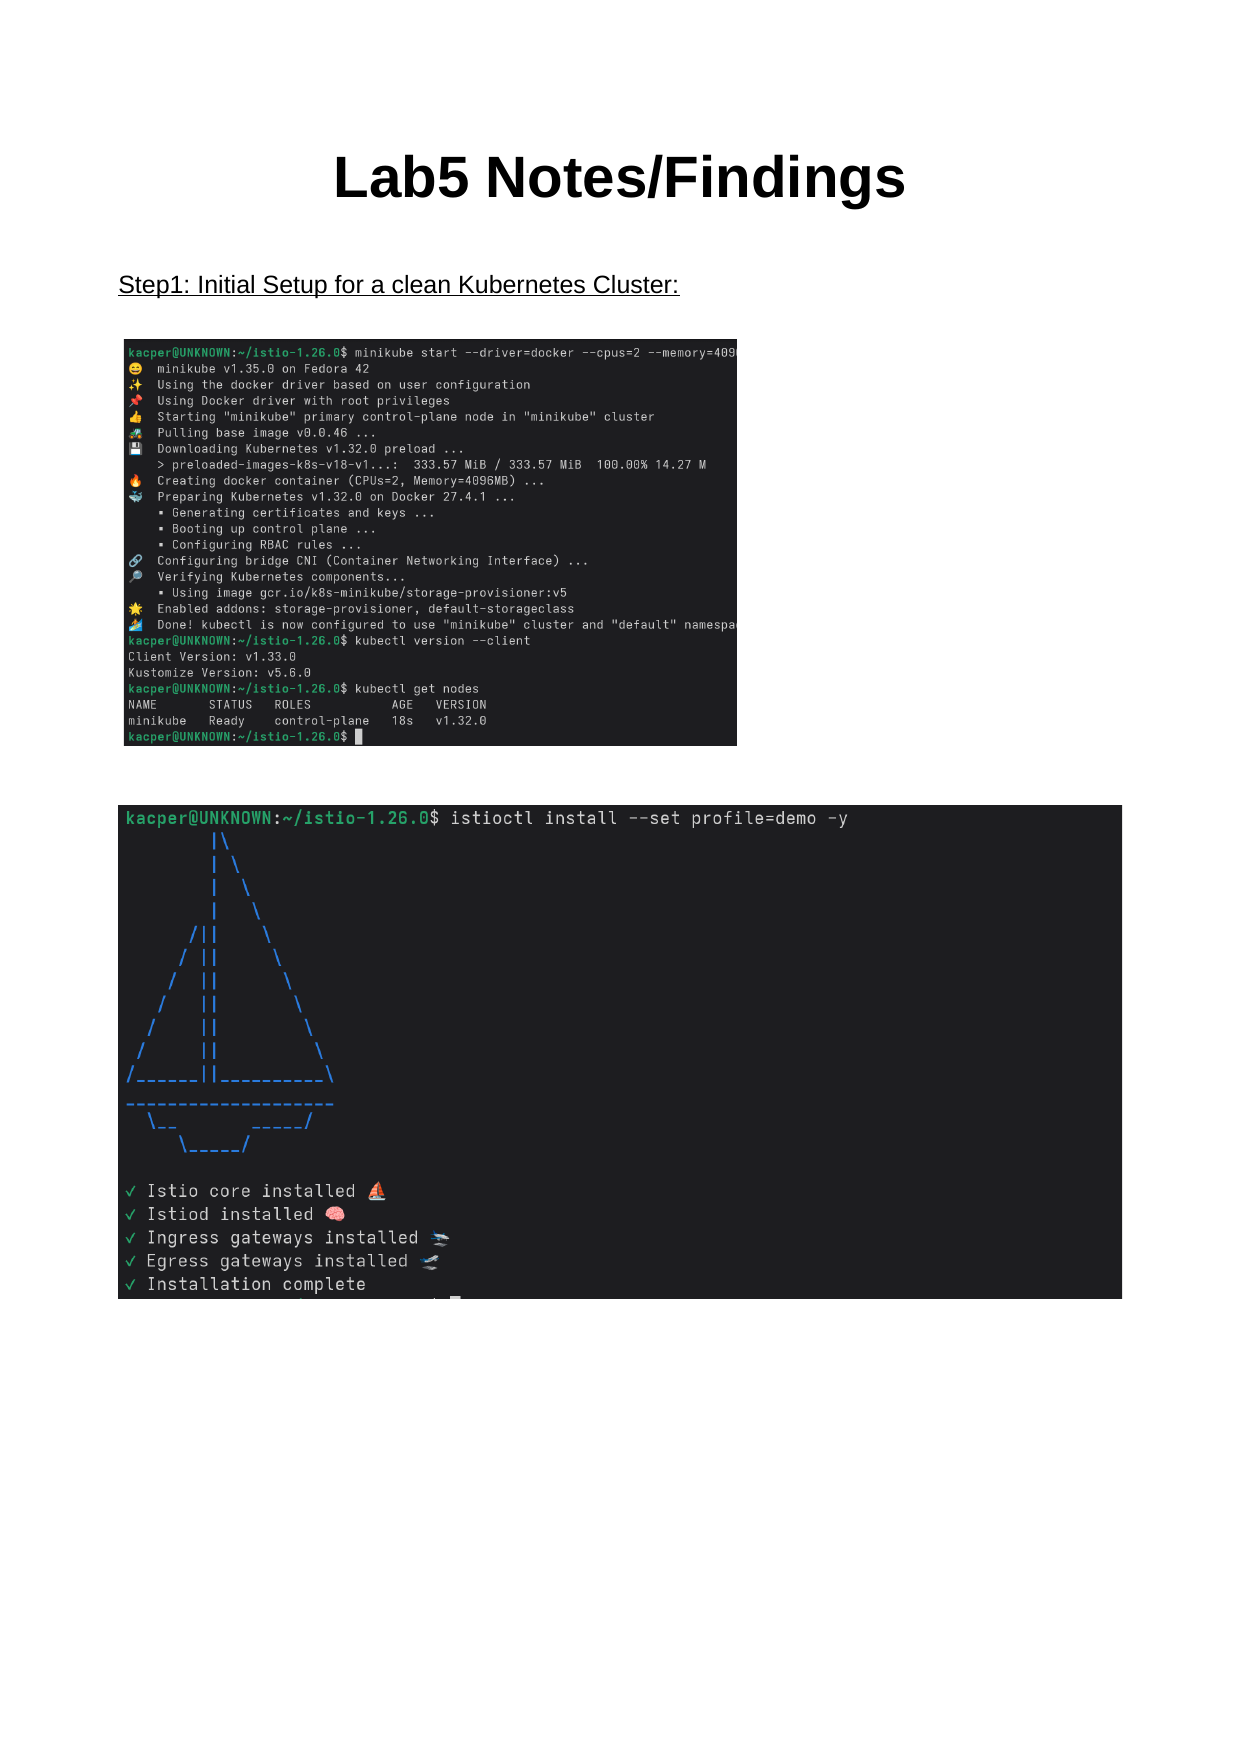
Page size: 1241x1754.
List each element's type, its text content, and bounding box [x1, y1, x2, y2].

picture [118, 805, 1123, 1299]
title Lab5 Notes/Findings [118, 143, 1122, 210]
text Step1: Initial Setup for a clean Kubernetes Cluster: [118, 270, 1122, 332]
